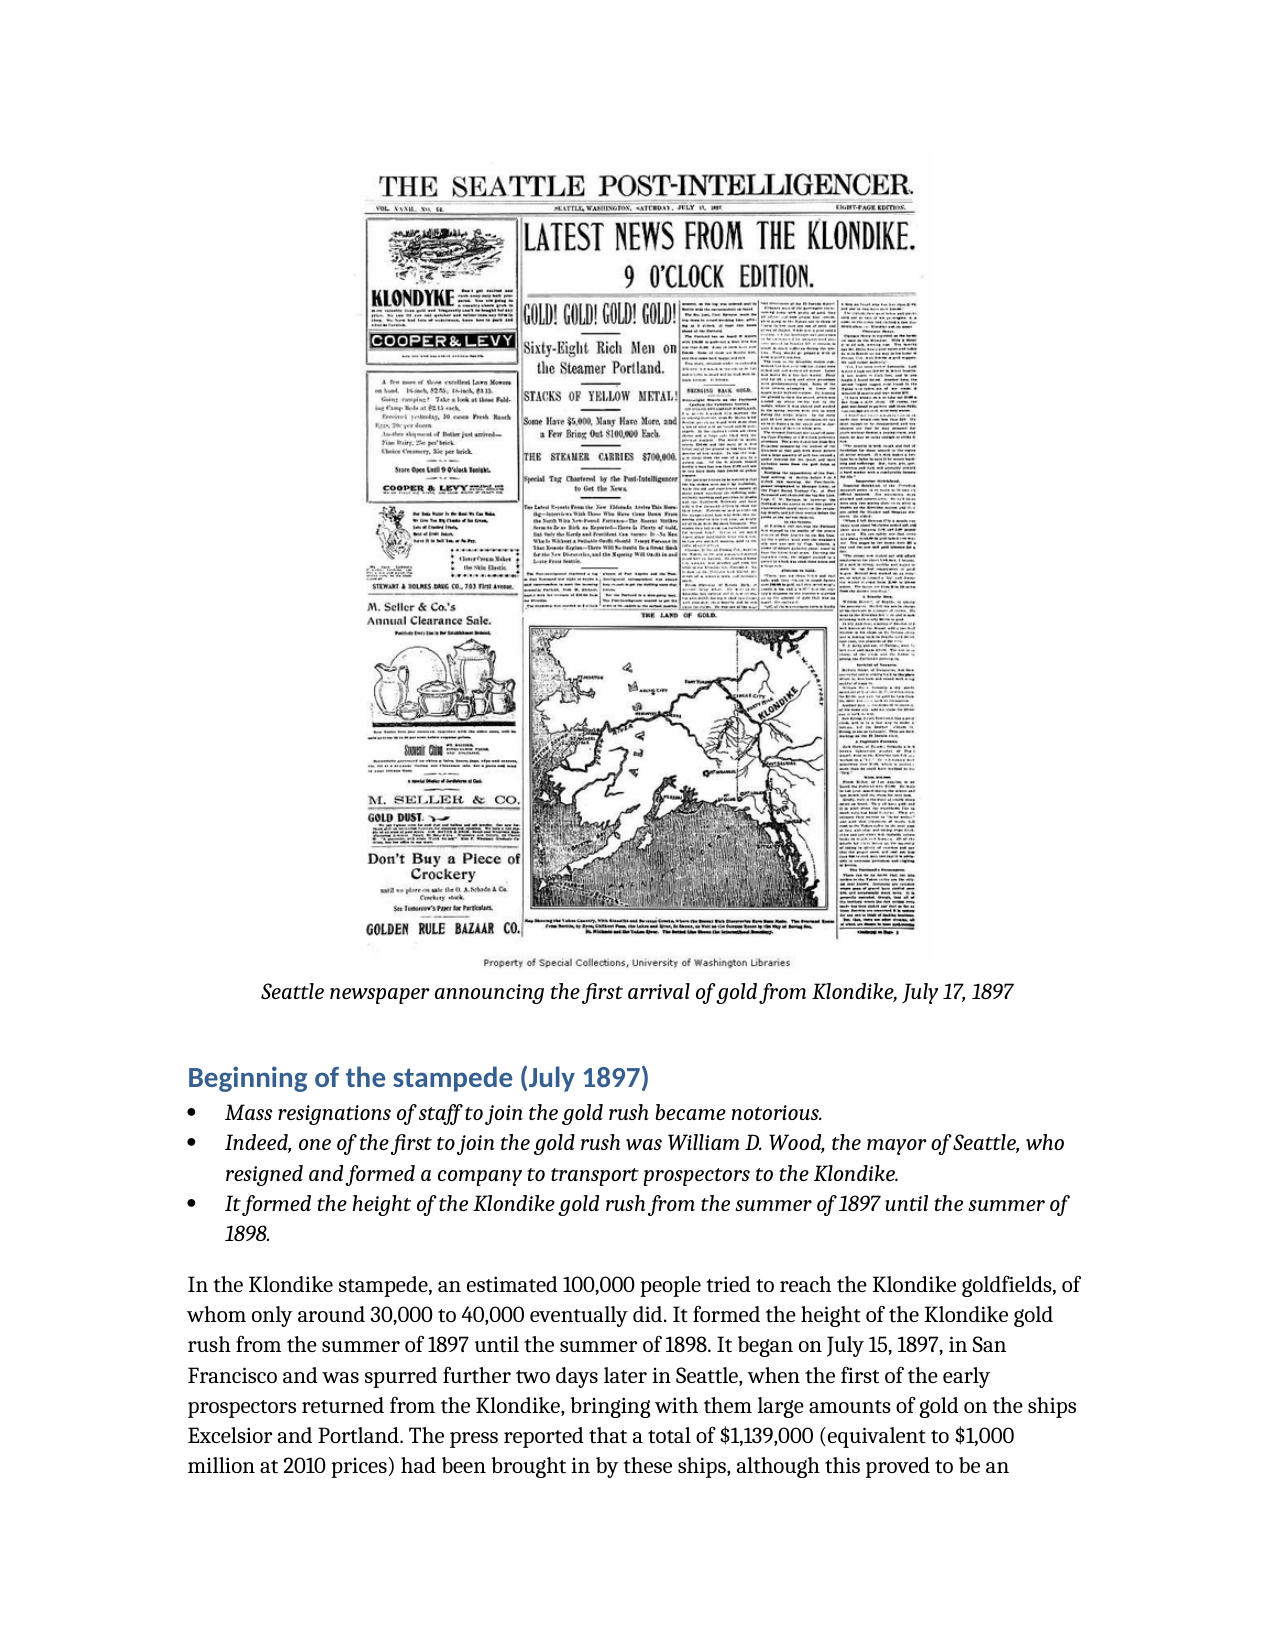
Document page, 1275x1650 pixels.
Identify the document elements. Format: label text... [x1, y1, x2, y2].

text Seattle newspaper announcing the first arrival of gold from Klondike, July 17, 1897 [187, 150, 1087, 1005]
text In the Klondike stampede, an estimated 100,000 people tried to reach the Klondike goldfields, of whom only around 30,000 to 40,000 eventually did. It formed the height of the Klondike gold rush from the summer of 1897 until the summer of 1898. It began on July 15, 1897, in San Francisco and was spurred further two days later in Seattle, when the first of the early prospectors returned from the Klondike, bringing with them large amounts of gold on the ships Excelsior and Portland. The press reported that a total of $1,139,000 (equivalent to $1,000 million at 2010 prices) had been brought in by these ships, although this proved to be an [187, 1272, 1087, 1479]
list Indeed, one of the first to join the gold rush was William D. Wood, the mayor of Seattle, who resigned and formed a company to transport prospectors to the Klondike. [187, 1130, 1087, 1187]
picture [341, 150, 934, 975]
subtitle Beginning of the stampede (July 1897) [187, 1059, 1087, 1095]
list It formed the height of the Klondike gold rush from the summer of 1897 until the summer of 1898. [187, 1191, 1087, 1247]
list Mass resignations of staff to join the gold rush became notorious. [187, 1100, 1087, 1126]
